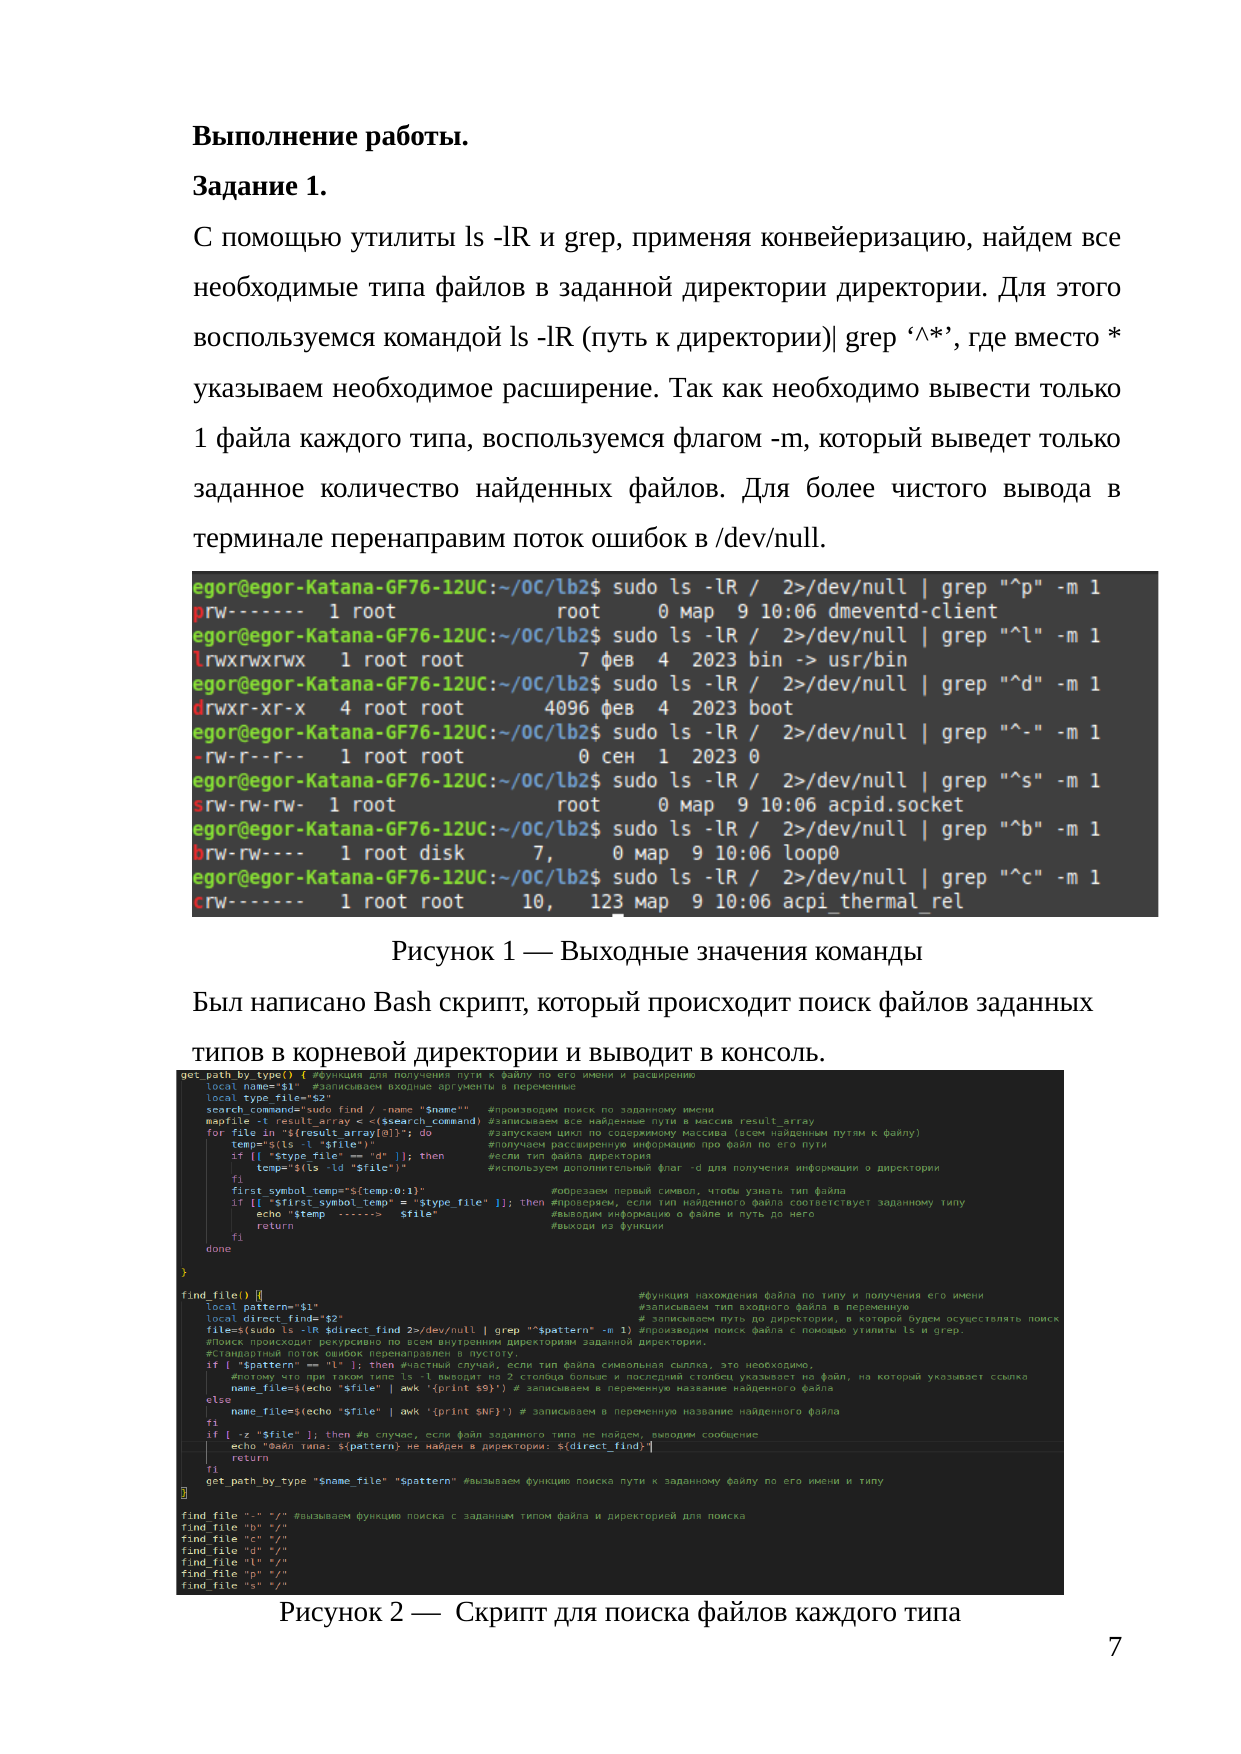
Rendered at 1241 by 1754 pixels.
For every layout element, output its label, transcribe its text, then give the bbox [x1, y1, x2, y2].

picture [176, 1070, 1064, 1595]
subtitle Выполнение работы. [118, 118, 1122, 152]
text Рисунок 2 — Скрипт для поиска файлов каждого типа [118, 1084, 1122, 1628]
text Задание 1. [118, 168, 1122, 202]
list С помощью утилиты ls -lR и grep, применяя конвейеризацию, найдем все необходимые типа файлов в заданной директории директории. Для этого воспользуемся командой ls -lR (путь к директории)| grep ‘^*’, где вместо * указываем необходимое расширение. Так как необходимо вывести только 1 файла каждого типа, воспользуемся флагом -m, который выведет только заданное количество найденных файлов. Для более чистого вывода в терминале перенаправим поток ошибок в /dev/null. [156, 219, 1122, 554]
text Был написано Bash скрипт, который происходит поиск файлов заданных типов в корневой директории и выводит в консоль. [118, 984, 1122, 1068]
text Рисунок 1 — Выходные значения команды [118, 933, 1122, 967]
picture [192, 571, 1159, 917]
